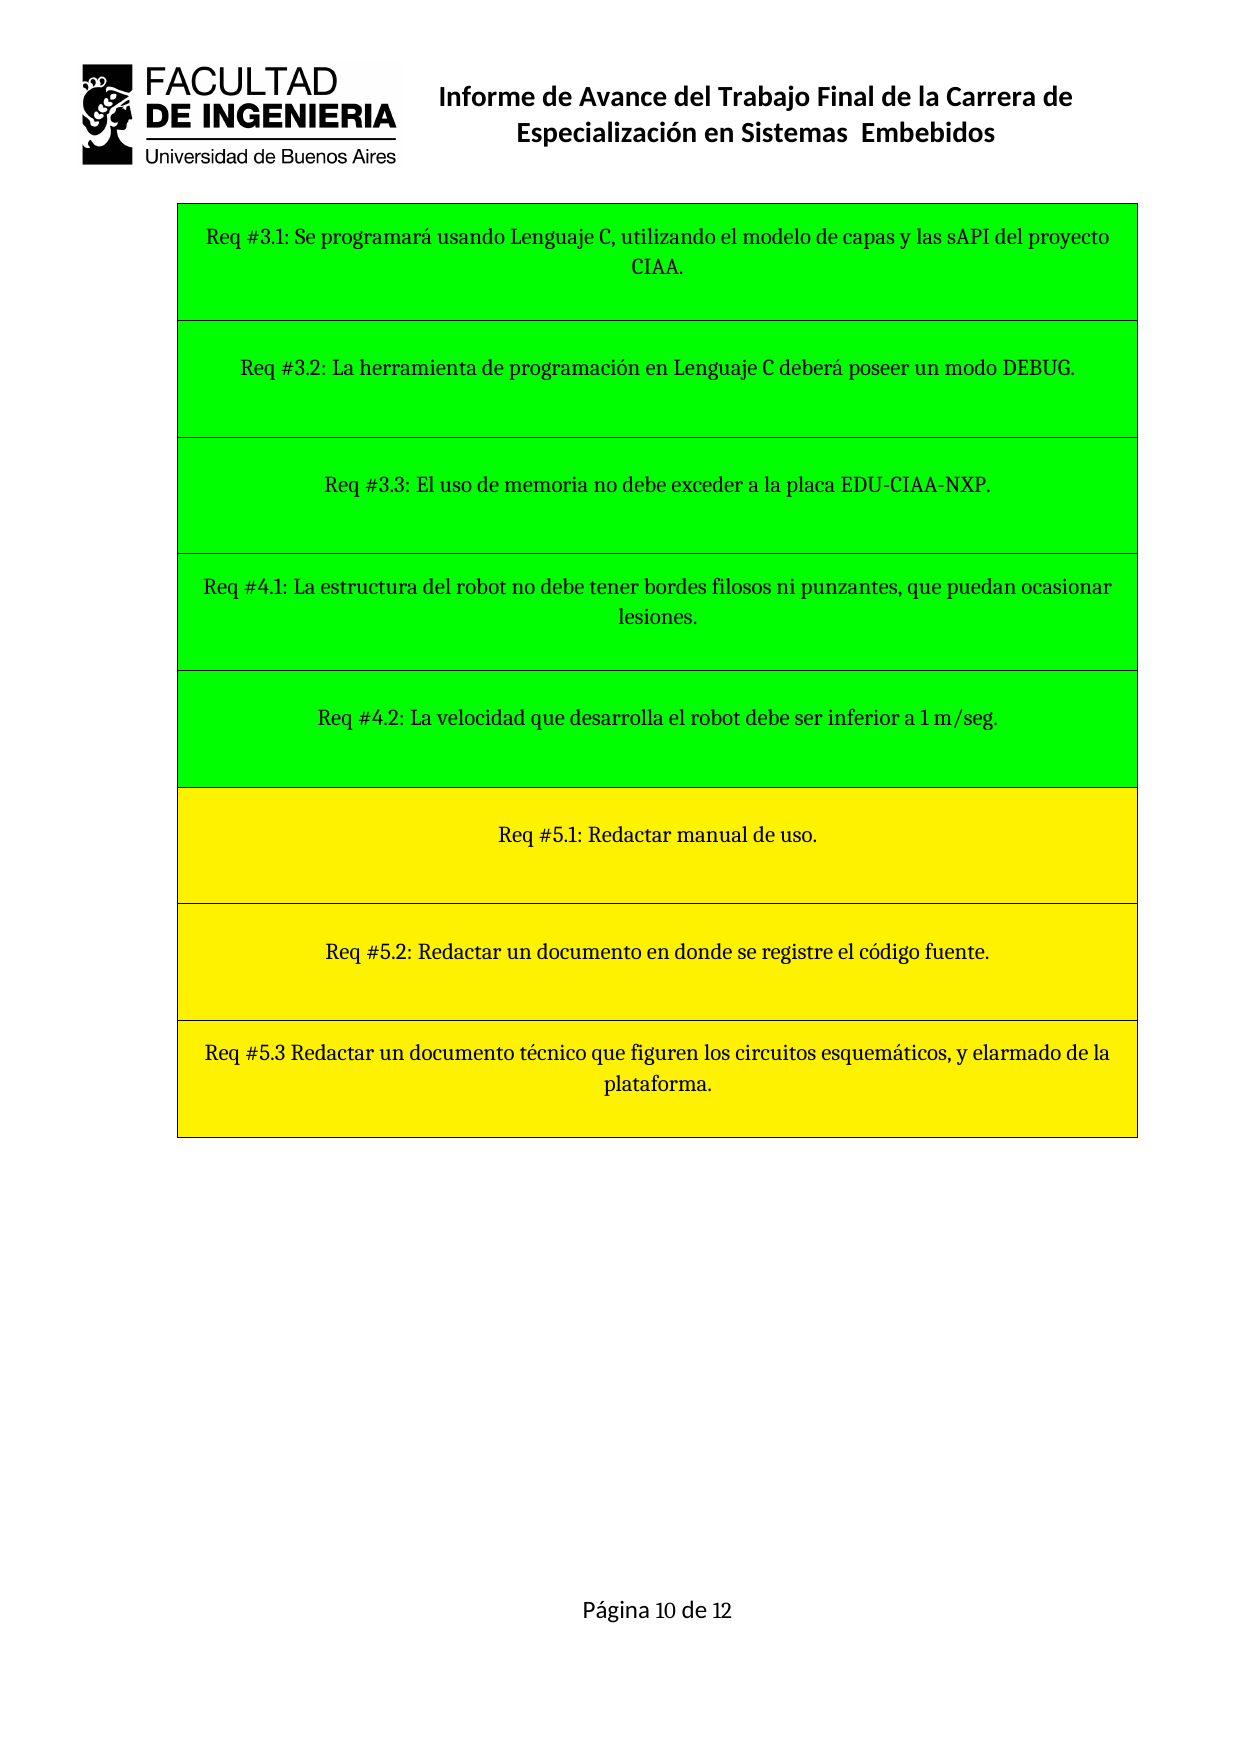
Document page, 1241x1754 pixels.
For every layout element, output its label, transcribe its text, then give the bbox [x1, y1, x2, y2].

picture [77, 59, 402, 169]
table_cell Req #4.1: La estructura del robot no debe tener bordes filosos ni punzantes, que puedan ocasionar lesiones. [178, 554, 1137, 670]
table_cell Req #5.1: Redactar manual de uso. [178, 788, 1137, 903]
table_cell Req #3.2: La herramienta de programación en Lenguaje C deberá poseer un modo DEBUG. [178, 321, 1137, 437]
table_cell Req #3.1: Se programará usando Lenguaje C, utilizando el modelo de capas y las sAPI del proyecto CIAA. [178, 204, 1137, 320]
table_cell Req #4.2: La velocidad que desarrolla el robot debe ser inferior a 1 m/seg. [178, 671, 1137, 787]
table_cell Req #5.3 Redactar un documento técnico que figuren los circuitos esquemáticos, y elarmado de la plataforma. [178, 1021, 1137, 1137]
table_cell Req #5.2: Redactar un documento en donde se registre el código fuente. [178, 904, 1137, 1020]
table_cell Req #3.3: El uso de memoria no debe exceder a la placa EDU-CIAA-NXP. [178, 438, 1137, 553]
